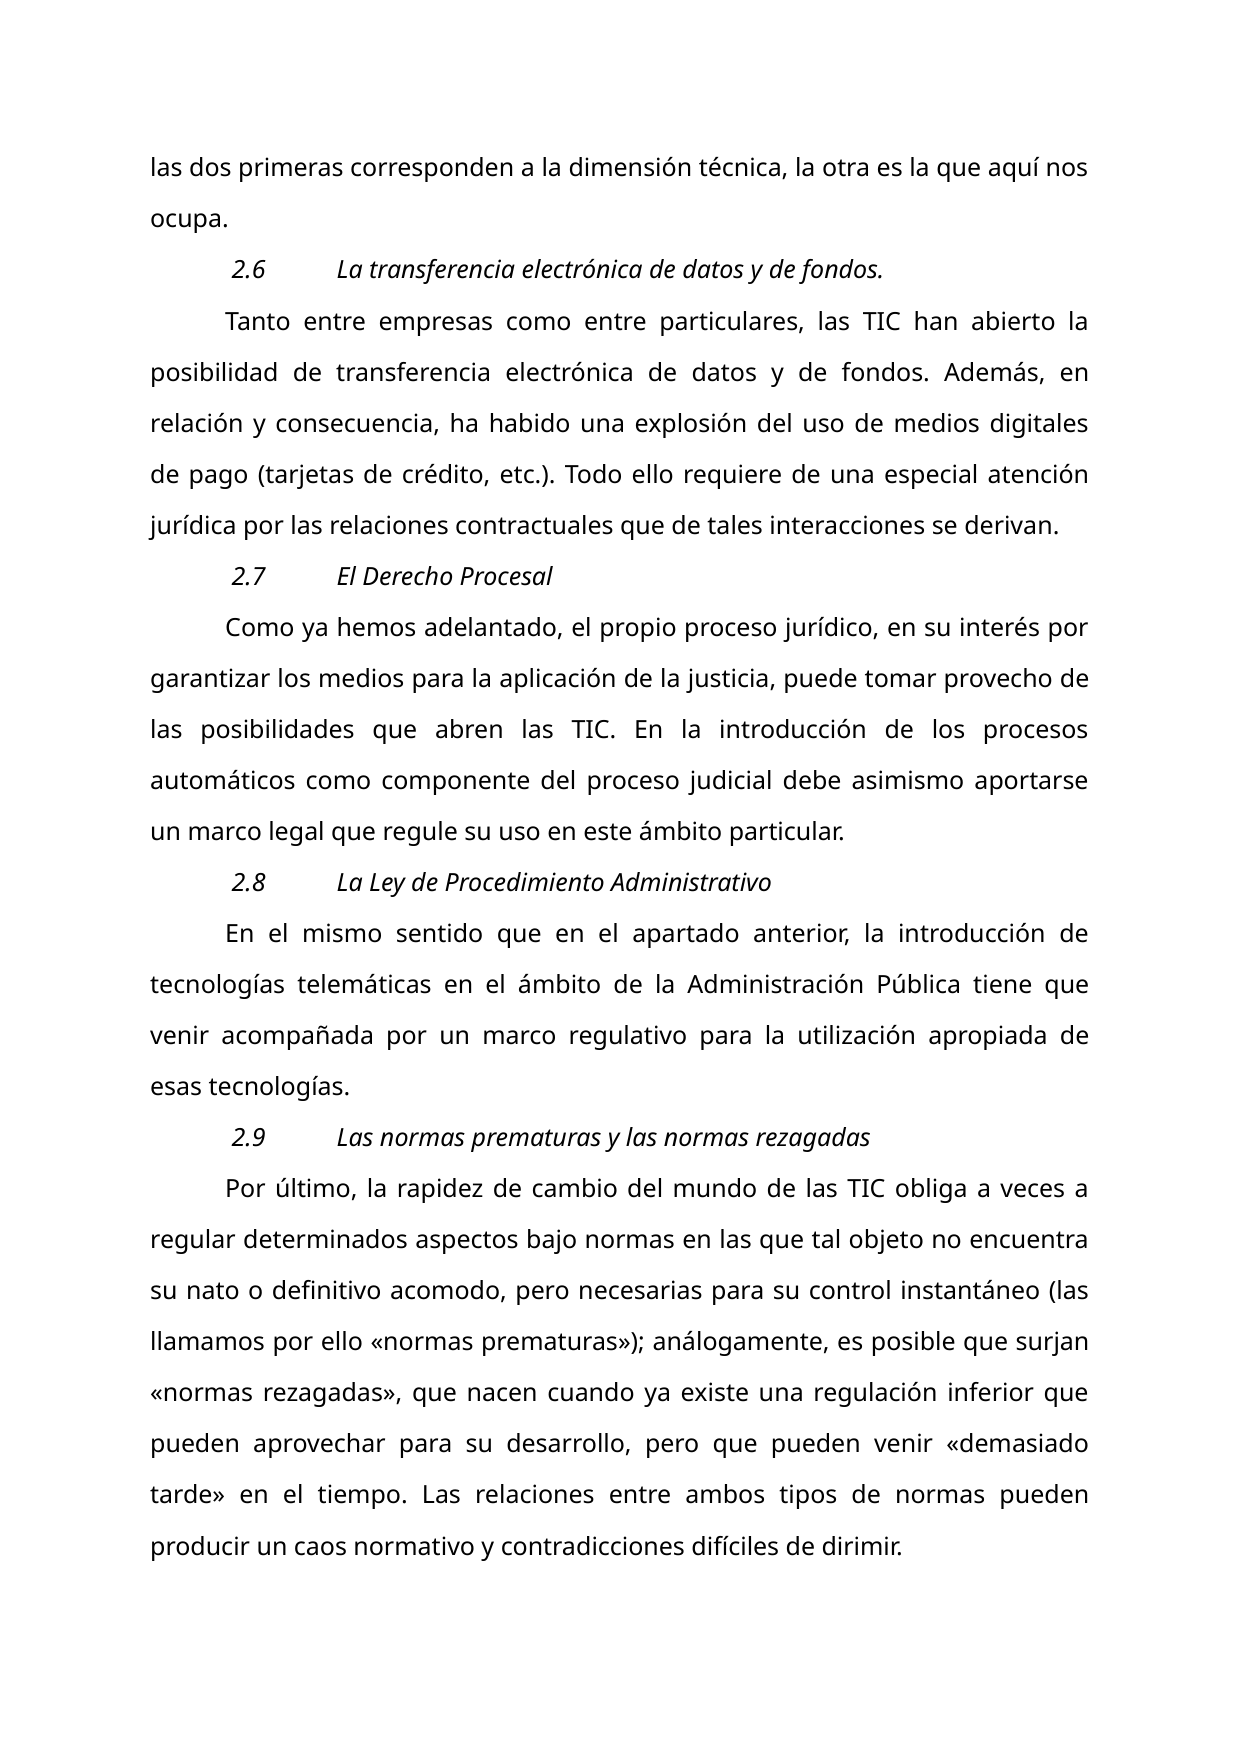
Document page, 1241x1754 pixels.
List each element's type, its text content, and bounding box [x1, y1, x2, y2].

list La transferencia electrónica de datos y de fondos. [225, 252, 1090, 286]
list La Ley de Procedimiento Administrativo [225, 864, 1090, 899]
text las dos primeras corresponden a la dimensión técnica, la otra es la que aquí nos ocupa. [150, 150, 1090, 235]
text En el mismo sentido que en el apartado anterior, la introducción de tecnologías telemáticas en el ámbito de la Administración Pública tiene que venir acompañada por un marco regulativo para la utilización apropiada de esas tecnologías. [150, 916, 1090, 1103]
text Tanto entre empresas como entre particulares, las TIC han abierto la posibilidad de transferencia electrónica de datos y de fondos. Además, en relación y consecuencia, ha habido una explosión del uso de medios digitales de pago (tarjetas de crédito, etc.). Todo ello requiere de una especial atención jurídica por las relaciones contractuales que de tales interacciones se derivan. [150, 303, 1090, 541]
list El Derecho Procesal [225, 558, 1090, 592]
text Por último, la rapidez de cambio del mundo de las TIC obliga a veces a regular determinados aspectos bajo normas en las que tal objeto no encuentra su nato o definitivo acomodo, pero necesarias para su control instantáneo (las llamamos por ello «normas prematuras»); análogamente, es posible que surjan «normas rezagadas», que nacen cuando ya existe una regulación inferior que pueden aprovechar para su desarrollo, pero que pueden venir «demasiado tarde» en el tiempo. Las relaciones entre ambos tipos de normas pueden producir un caos normativo y contradicciones difíciles de dirimir. [150, 1171, 1090, 1562]
text Como ya hemos adelantado, el propio proceso jurídico, en su interés por garantizar los medios para la aplicación de la justicia, puede tomar provecho de las posibilidades que abren las TIC. En la introducción de los procesos automáticos como componente del proceso judicial debe asimismo aportarse un marco legal que regule su uso en este ámbito particular. [150, 609, 1090, 848]
list Las normas prematuras y las normas rezagadas [225, 1120, 1090, 1154]
